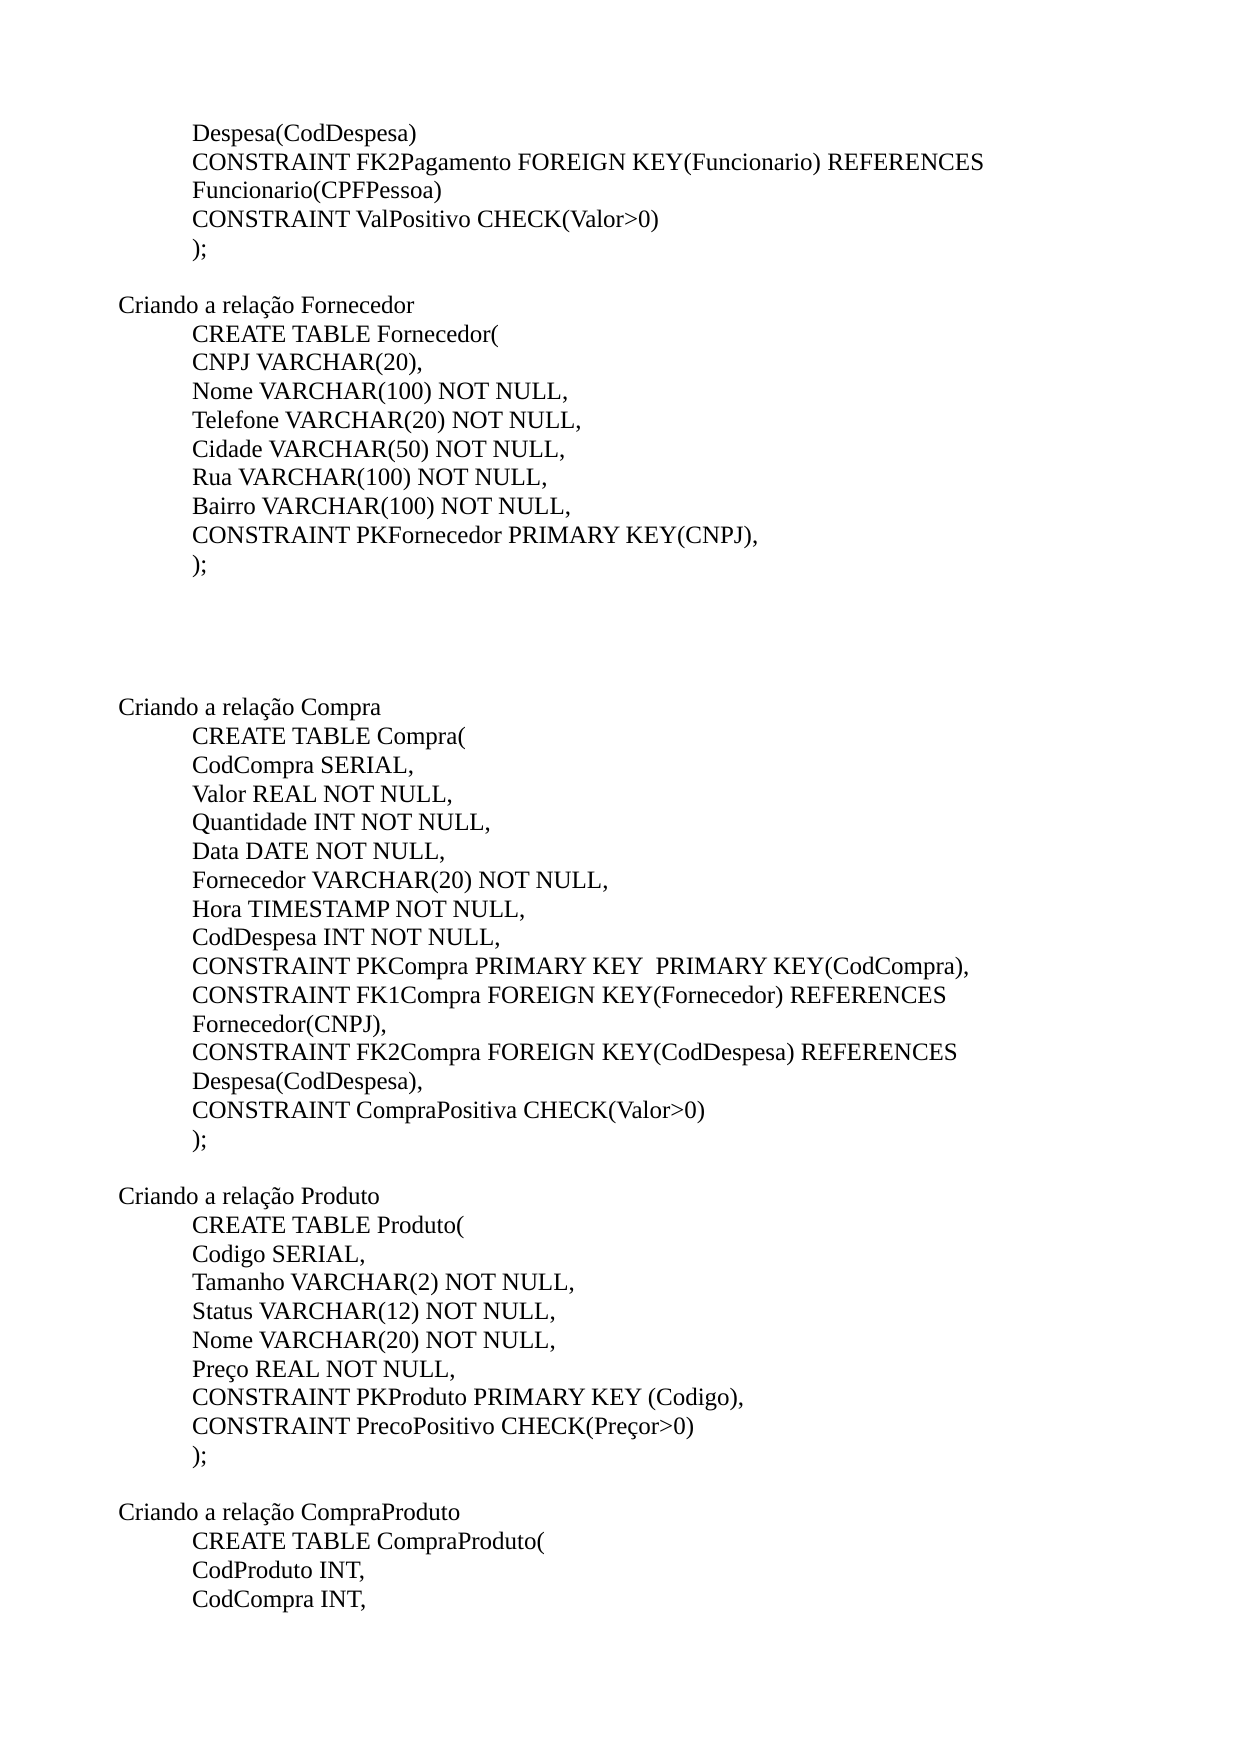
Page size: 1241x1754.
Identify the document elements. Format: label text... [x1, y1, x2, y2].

text Despesa(CodDespesa) [118, 118, 1122, 147]
text CONSTRAINT PKProduto PRIMARY KEY (Codigo), [118, 1382, 1122, 1411]
text Quantidade INT NOT NULL, [118, 807, 1122, 836]
text CREATE TABLE Compra( [118, 721, 1122, 750]
text Telefone VARCHAR(20) NOT NULL, [118, 405, 1122, 434]
text Criando a relação Produto [118, 1181, 1122, 1210]
text Preço REAL NOT NULL, [118, 1354, 1122, 1382]
text Nome VARCHAR(20) NOT NULL, [118, 1325, 1122, 1354]
text Nome VARCHAR(100) NOT NULL, [118, 376, 1122, 405]
text CREATE TABLE Fornecedor( [118, 319, 1122, 347]
text CONSTRAINT FK1Compra FOREIGN KEY(Fornecedor) REFERENCES Fornecedor(CNPJ), [118, 980, 1122, 1037]
text Rua VARCHAR(100) NOT NULL, [118, 462, 1122, 491]
text CONSTRAINT CompraPositiva CHECK(Valor>0) [118, 1095, 1122, 1124]
text ); [118, 549, 1122, 577]
text CREATE TABLE Produto( [118, 1210, 1122, 1239]
text CodCompra SERIAL, [118, 750, 1122, 779]
text CONSTRAINT PrecoPositivo CHECK(Preçor>0) [118, 1411, 1122, 1440]
text Tamanho VARCHAR(2) NOT NULL, [118, 1267, 1122, 1296]
text CONSTRAINT ValPositivo CHECK(Valor>0) [118, 204, 1122, 233]
text Cidade VARCHAR(50) NOT NULL, [118, 434, 1122, 462]
text Status VARCHAR(12) NOT NULL, [118, 1296, 1122, 1325]
text ); [118, 233, 1122, 262]
text CREATE TABLE CompraProduto( [118, 1526, 1122, 1555]
text Hora TIMESTAMP NOT NULL, [118, 894, 1122, 922]
text Criando a relação CompraProduto [118, 1497, 1122, 1526]
text Fornecedor VARCHAR(20) NOT NULL, [118, 865, 1122, 894]
text CONSTRAINT PKFornecedor PRIMARY KEY(CNPJ), [118, 520, 1122, 549]
text Bairro VARCHAR(100) NOT NULL, [118, 491, 1122, 520]
text Codigo SERIAL, [118, 1239, 1122, 1267]
text CONSTRAINT FK2Pagamento FOREIGN KEY(Funcionario) REFERENCES Funcionario(CPFPessoa) [118, 147, 1122, 204]
text ); [118, 1124, 1122, 1152]
text Data DATE NOT NULL, [118, 836, 1122, 865]
text CodProduto INT, [118, 1555, 1122, 1584]
text Criando a relação Compra [118, 692, 1122, 721]
text CONSTRAINT PKCompra PRIMARY KEY PRIMARY KEY(CodCompra), [118, 951, 1122, 980]
text CodCompra INT, [118, 1584, 1122, 1612]
text CodDespesa INT NOT NULL, [118, 922, 1122, 951]
text ); [118, 1440, 1122, 1469]
text Valor REAL NOT NULL, [118, 779, 1122, 807]
text Criando a relação Fornecedor [118, 290, 1122, 319]
text CONSTRAINT FK2Compra FOREIGN KEY(CodDespesa) REFERENCES Despesa(CodDespesa), [118, 1037, 1122, 1095]
text CNPJ VARCHAR(20), [118, 347, 1122, 376]
